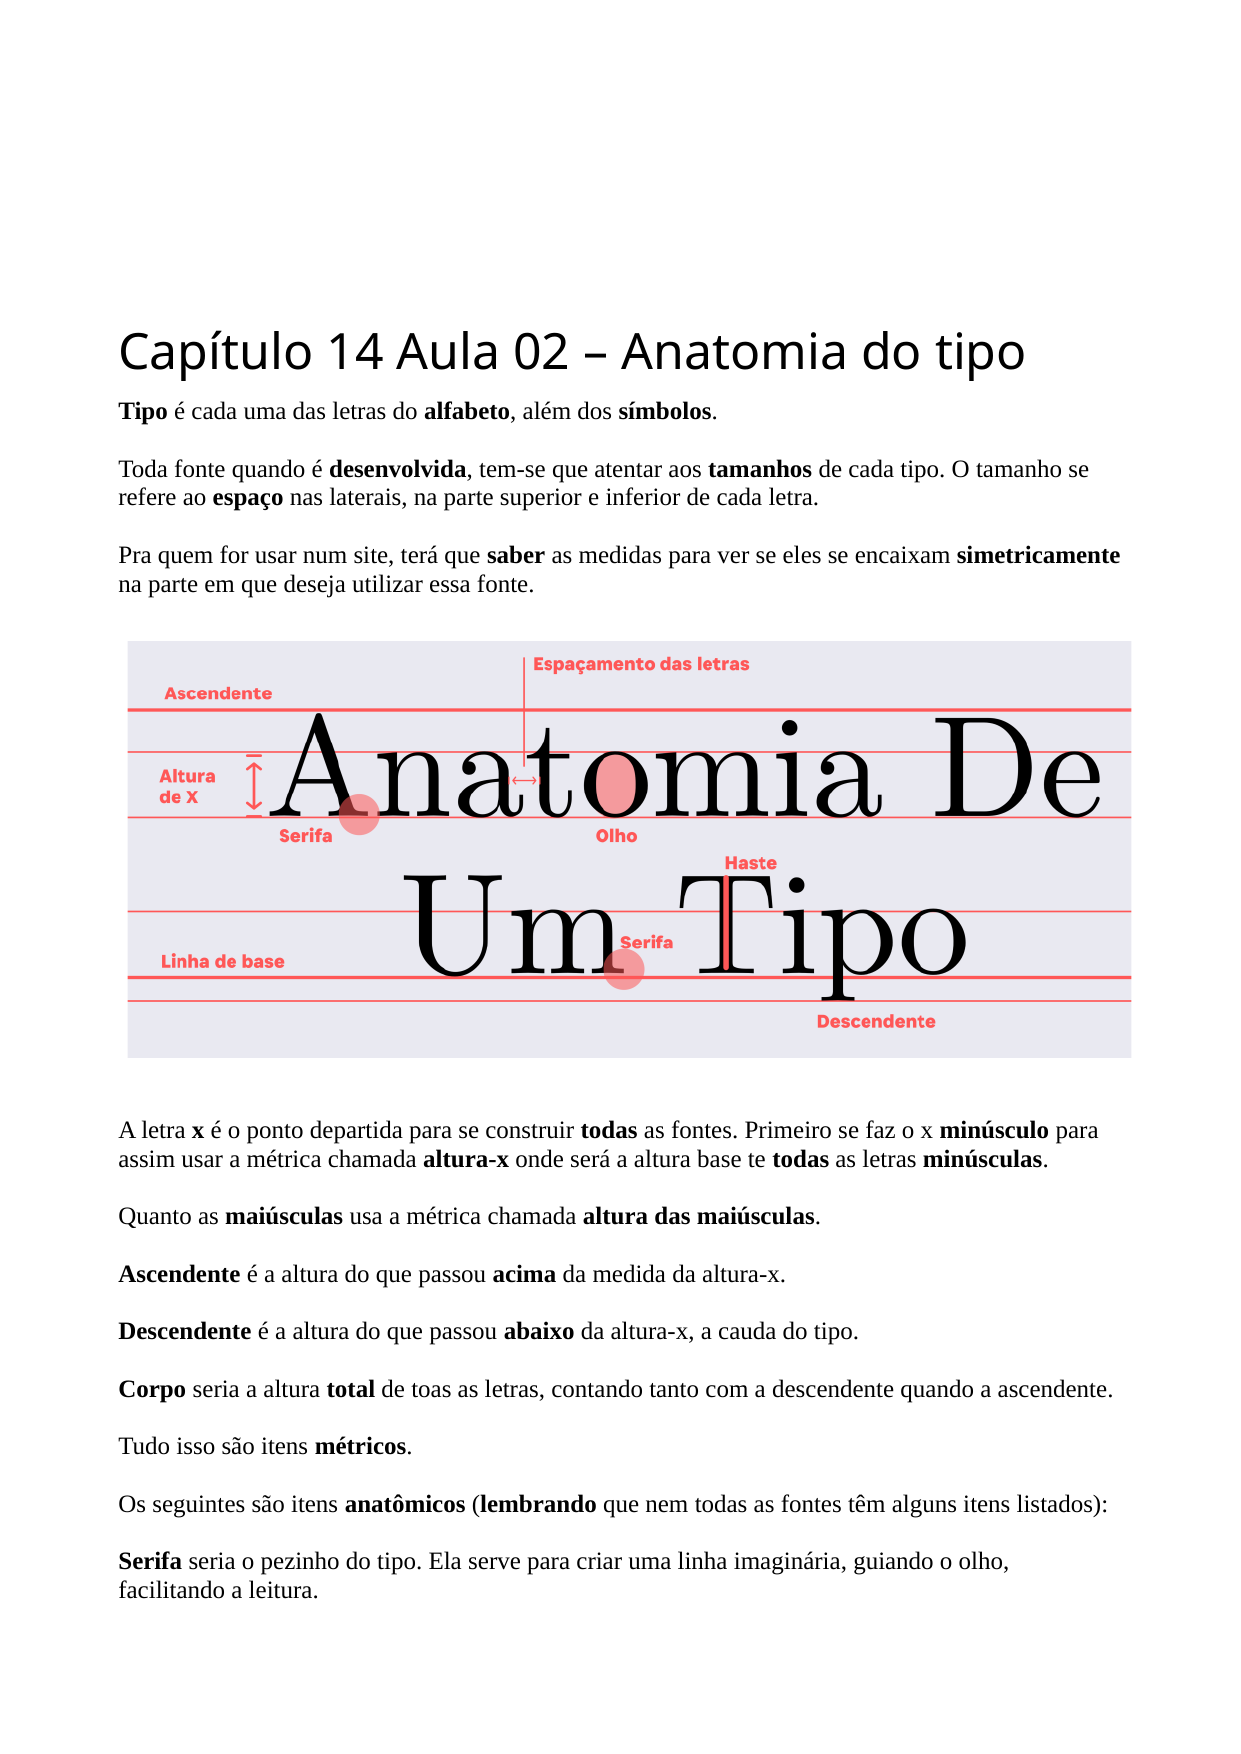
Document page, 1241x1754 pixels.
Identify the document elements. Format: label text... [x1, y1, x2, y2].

text Serifa seria o pezinho do tipo. Ela serve para criar uma linha imaginária, guiando o olho, facilitando a leitura. [118, 1546, 1122, 1604]
text Ascendente é a altura do que passou acima da medida da altura-x. [118, 1259, 1122, 1287]
picture [127, 641, 1132, 1058]
text Descendente é a altura do que passou abaixo da altura-x, a cauda do tipo. [118, 1316, 1122, 1345]
text Corpo seria a altura total de toas as letras, contando tanto com a descendente quando a ascendente. [118, 1374, 1122, 1402]
text Quanto as maiúsculas usa a métrica chamada altura das maiúsculas. [118, 1201, 1122, 1230]
text Tudo isso são itens métricos. [118, 1431, 1122, 1460]
text Tipo é cada uma das letras do alfabeto, além dos símbolos. [118, 396, 1122, 425]
text Pra quem for usar num site, terá que saber as medidas para ver se eles se encaixam simetricamente na parte em que deseja utilizar essa fonte. [118, 540, 1122, 597]
text A letra x é o ponto departida para se construir todas as fontes. Primeiro se faz o x minúsculo para assim usar a métrica chamada altura-x onde será a altura base te todas as letras minúsculas. [118, 1115, 1122, 1172]
text Toda fonte quando é desenvolvida, tem-se que atentar aos tamanhos de cada tipo. O tamanho se refere ao espaço nas laterais, na parte superior e inferior de cada letra. [118, 454, 1122, 511]
text Os seguintes são itens anatômicos (lembrando que nem todas as fontes têm alguns itens listados): [118, 1489, 1122, 1517]
subtitle Capítulo 14 Aula 02 – Anatomia do tipo [118, 316, 1122, 384]
